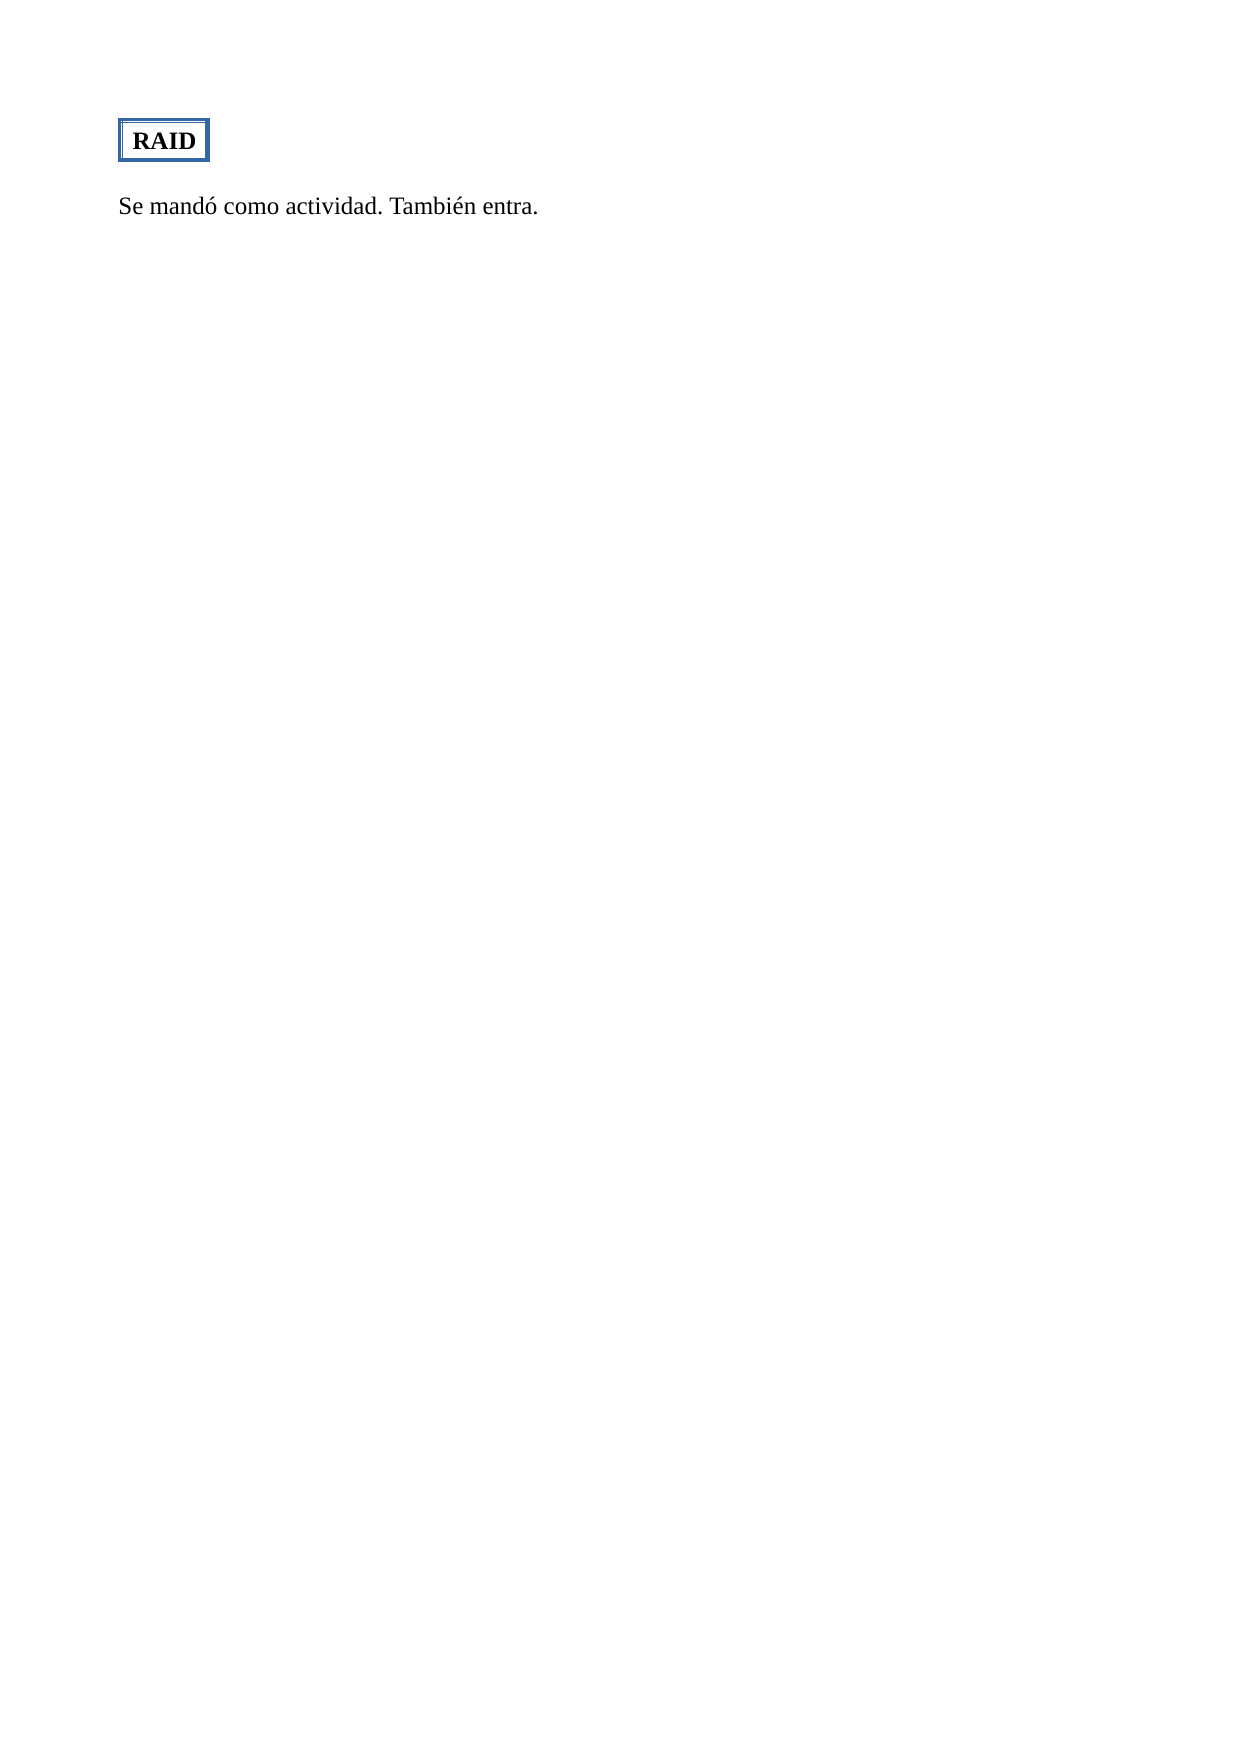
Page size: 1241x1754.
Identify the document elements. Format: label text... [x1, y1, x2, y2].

text [210, 118, 1122, 162]
text RAID [123, 123, 205, 158]
text Se mandó como actividad. También entra. [118, 191, 1122, 220]
